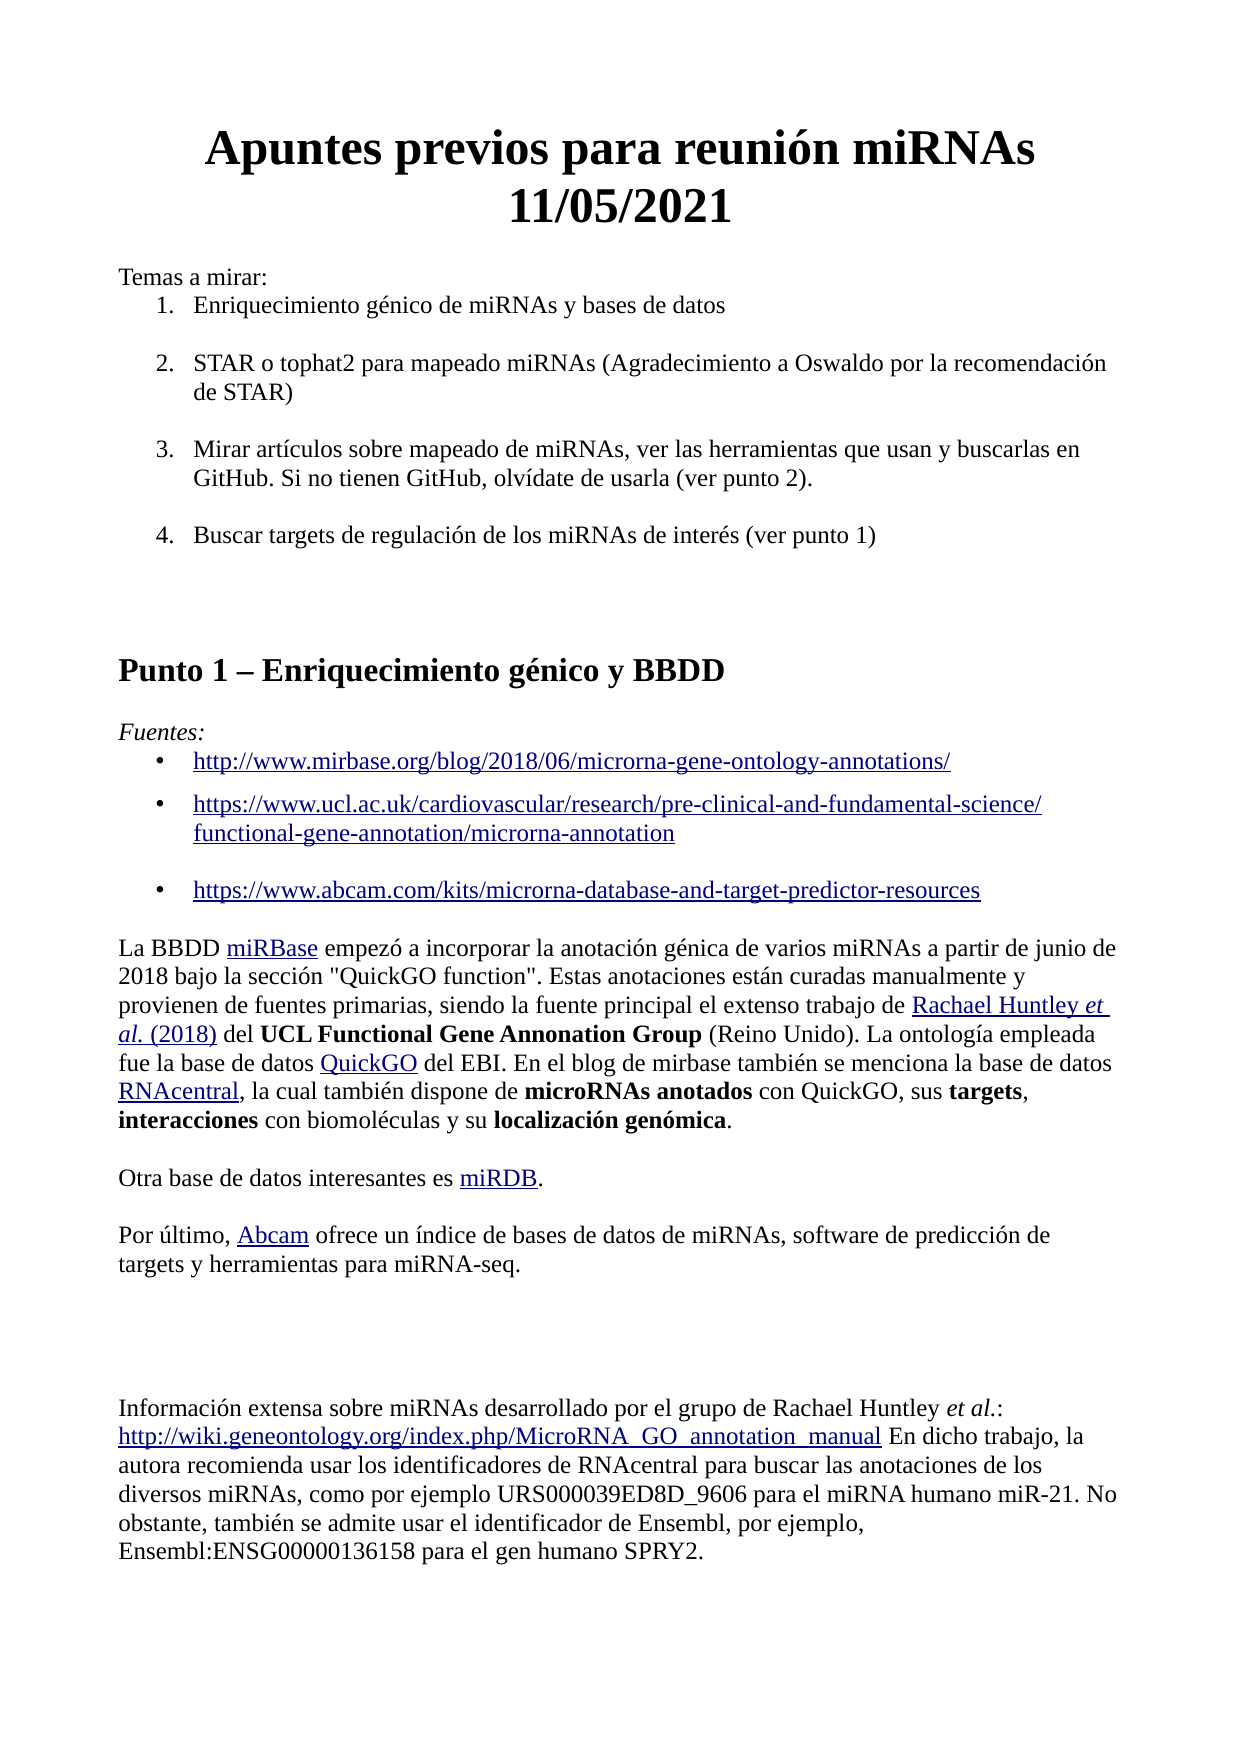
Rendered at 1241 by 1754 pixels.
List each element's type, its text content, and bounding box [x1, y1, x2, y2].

list https://www.ucl.ac.uk/cardiovascular/research/pre-clinical-and-fundamental-science/functional-gene-annotation/microrna-annotation [156, 789, 1122, 846]
list http://www.mirbase.org/blog/2018/06/microrna-gene-ontology-annotations/ [156, 746, 1122, 774]
text Punto 1 – Enriquecimiento génico y BBDD [118, 650, 1122, 688]
text Otra base de datos interesantes es miRDB. [118, 1163, 1122, 1191]
list https://www.abcam.com/kits/microrna-database-and-target-predictor-resources [156, 875, 1122, 904]
text Fuentes: [118, 717, 1122, 746]
list Mirar artículos sobre mapeado de miRNAs, ver las herramientas que usan y buscarlas en GitHub. Si no tienen GitHub, olvídate de usarla (ver punto 2). [156, 434, 1122, 492]
text Apuntes previos para reunión miRNAs 11/05/2021 [118, 118, 1122, 233]
text Por último, Abcam ofrece un índice de bases de datos de miRNAs, software de predicción de targets y herramientas para miRNA-seq. [118, 1220, 1122, 1278]
text Temas a mirar: [118, 262, 1122, 291]
list STAR o tophat2 para mapeado miRNAs (Agradecimiento a Oswaldo por la recomendación de STAR) [156, 348, 1122, 406]
text La BBDD miRBase empezó a incorporar la anotación génica de varios miRNAs a partir de junio de 2018 bajo la sección "QuickGO function". Estas anotaciones están curadas manualmente y provienen de fuentes primarias, siendo la fuente principal el extenso trabajo de Rachael Huntley et al. (2018) del UCL Functional Gene Annonation Group (Reino Unido). La ontología empleada fue la base de datos QuickGO del EBI. En el blog de mirbase también se menciona la base de datos RNAcentral, la cual también dispone de microRNAs anotados con QuickGO, sus targets, interacciones con biomoléculas y su localización genómica. [118, 933, 1122, 1134]
list Buscar targets de regulación de los miRNAs de interés (ver punto 1) [156, 521, 1122, 549]
text Información extensa sobre miRNAs desarrollado por el grupo de Rachael Huntley et al.: http://wiki.geneontology.org/index.php/MicroRNA_GO_annotation_manual En dicho trabajo, la autora recomienda usar los identificadores de RNAcentral para buscar las anotaciones de los diversos miRNAs, como por ejemplo URS000039ED8D_9606 para el miRNA humano miR-21. No obstante, también se admite usar el identificador de Ensembl, por ejemplo, Ensembl:ENSG00000136158 para el gen humano SPRY2. [118, 1393, 1122, 1565]
list Enriquecimiento génico de miRNAs y bases de datos [156, 291, 1122, 319]
